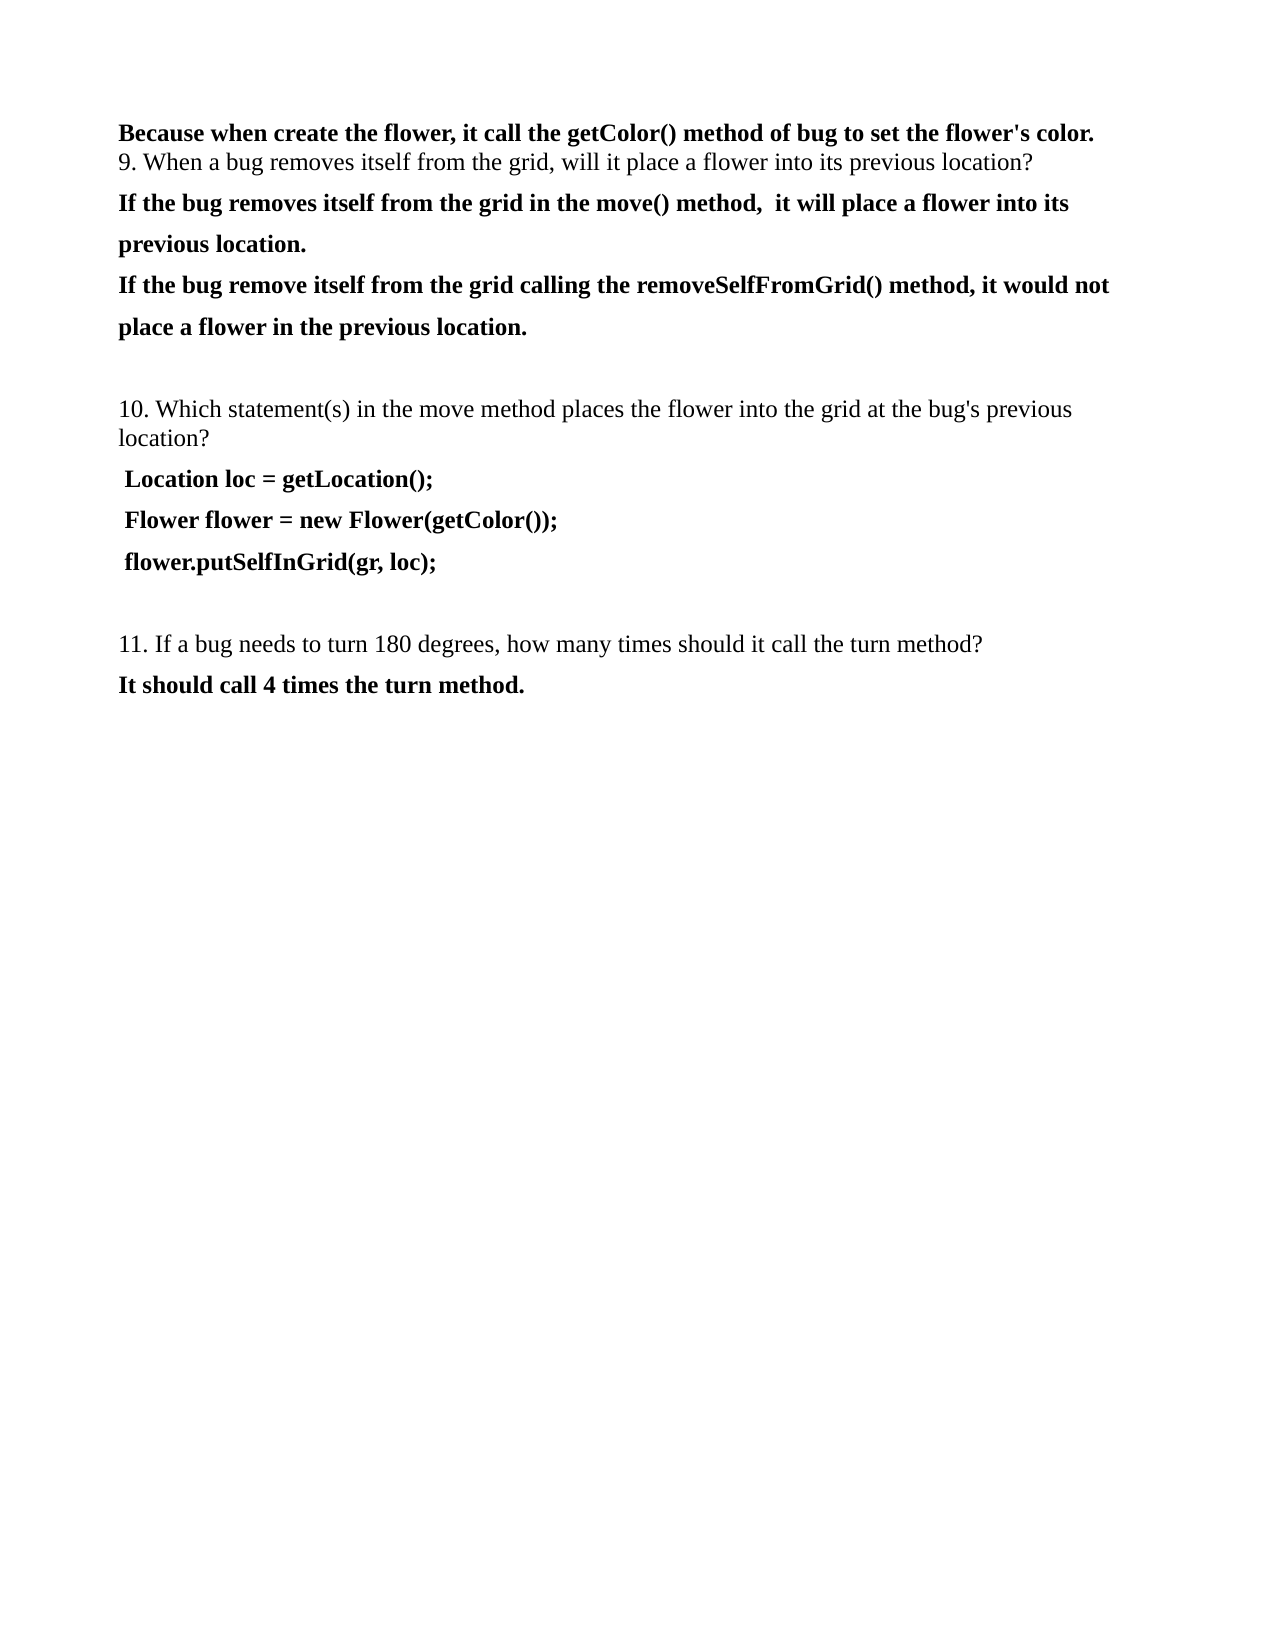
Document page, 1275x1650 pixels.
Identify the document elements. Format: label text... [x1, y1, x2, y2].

text It should call 4 times the turn method. [118, 671, 1157, 699]
text place a flower in the previous location. [118, 312, 1157, 341]
text previous location. [118, 229, 1157, 258]
text 10. Which statement(s) in the move method places the flower into the grid at the bug's previous location? [118, 394, 1157, 452]
text Flower flower = new Flower(getColor()); [118, 506, 1157, 534]
text Location loc = getLocation(); [118, 464, 1157, 493]
text If the bug removes itself from the grid in the move() method, it will place a flower into its [118, 188, 1157, 217]
text Because when create the flower, it call the getColor() method of bug to set the flower's color. 9. When a bug removes itself from the grid, will it place a flower into its previous location? [118, 118, 1157, 176]
text flower.putSelfInGrid(gr, loc); [118, 547, 1157, 576]
text 11. If a bug needs to turn 180 degrees, how many times should it call the turn method? [118, 629, 1157, 658]
text If the bug remove itself from the grid calling the removeSelfFromGrid() method, it would not [118, 271, 1157, 299]
